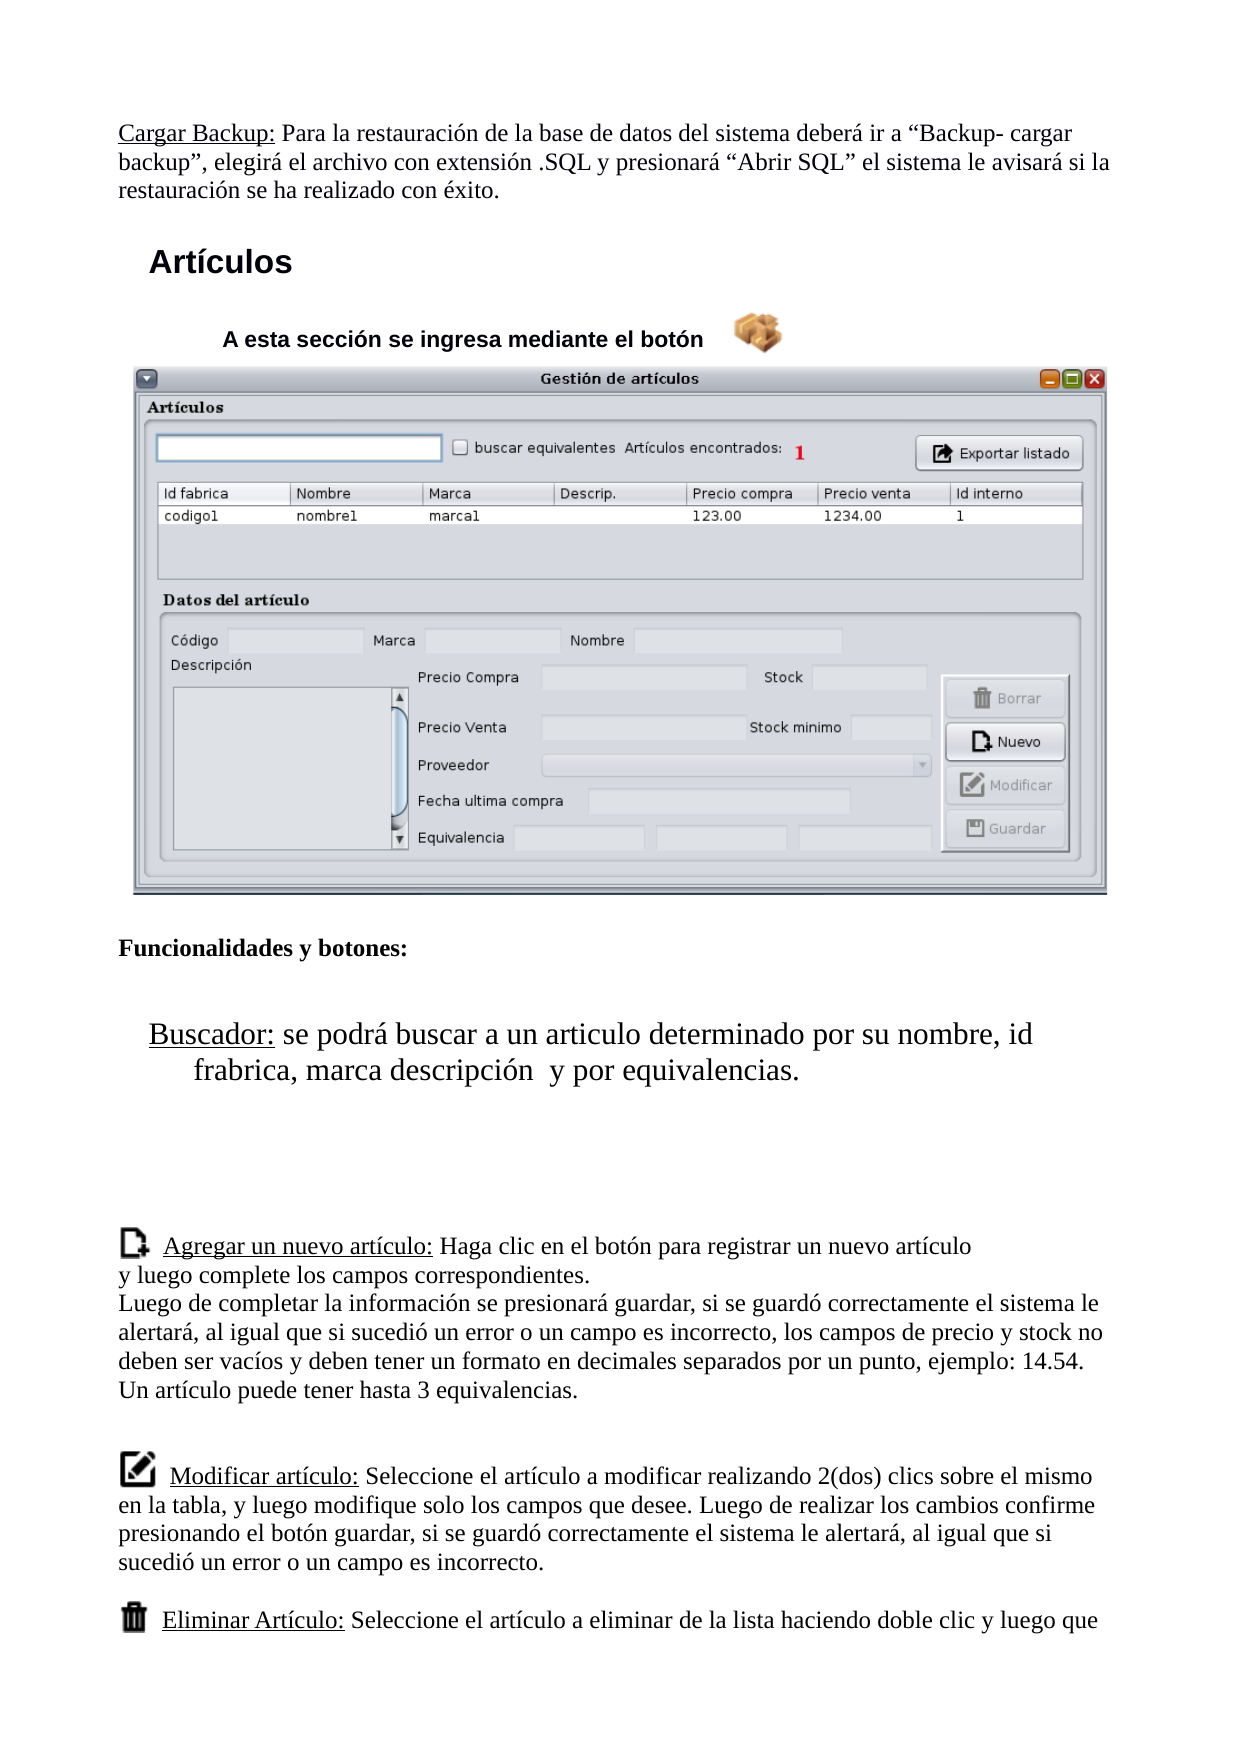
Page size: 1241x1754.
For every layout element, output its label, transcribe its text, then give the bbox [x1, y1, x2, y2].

picture [119, 1227, 151, 1259]
picture [118, 1601, 150, 1633]
text Eliminar Artículo: Seleccione el artículo a eliminar de la lista haciendo doble clic y luego que [150, 1605, 1122, 1633]
text Funcionalidades y botones: [118, 933, 1122, 962]
text Luego de completar la información se presionará guardar, si se guardó correctamente el sistema le alertará, al igual que si sucedió un error o un campo es incorrecto, los campos de precio y stock no deben ser vacíos y deben tener un formato en decimales separados por un punto, ejemplo: 14.54. [118, 1288, 1122, 1375]
picture [133, 366, 1108, 895]
text A esta sección se ingresa mediante el botón [148, 318, 733, 354]
text y luego complete los campos correspondientes. [118, 1260, 1122, 1288]
text Buscador: se podrá buscar a un articulo determinado por su nombre, id frabrica, marca descripción y por equivalencias. [148, 1016, 1122, 1087]
text Cargar Backup: Para la restauración de la base de datos del sistema deberá ir a “Backup- cargar backup”, elegirá el archivo con extensión .SQL y presionará “Abrir SQL” el sistema le avisará si la restauración se ha realizado con éxito. [118, 118, 1122, 204]
text Agregar un nuevo artículo: Haga clic en el botón para registrar un nuevo artículo [118, 1231, 1122, 1260]
text [784, 318, 1122, 354]
picture [733, 308, 784, 358]
text Un artículo puede tener hasta 3 equivalencias. [118, 1375, 1122, 1403]
subtitle Artículos [148, 242, 1122, 280]
picture [119, 1450, 157, 1489]
text Modificar artículo: Seleccione el artículo a modificar realizando 2(dos) clics sobre el mismo en la tabla, y luego modifique solo los campos que desee. Luego de realizar los cambios confirme presionando el botón guardar, si se guardó correctamente el sistema le alertará, al igual que si sucedió un error o un campo es incorrecto. [118, 1461, 1122, 1576]
